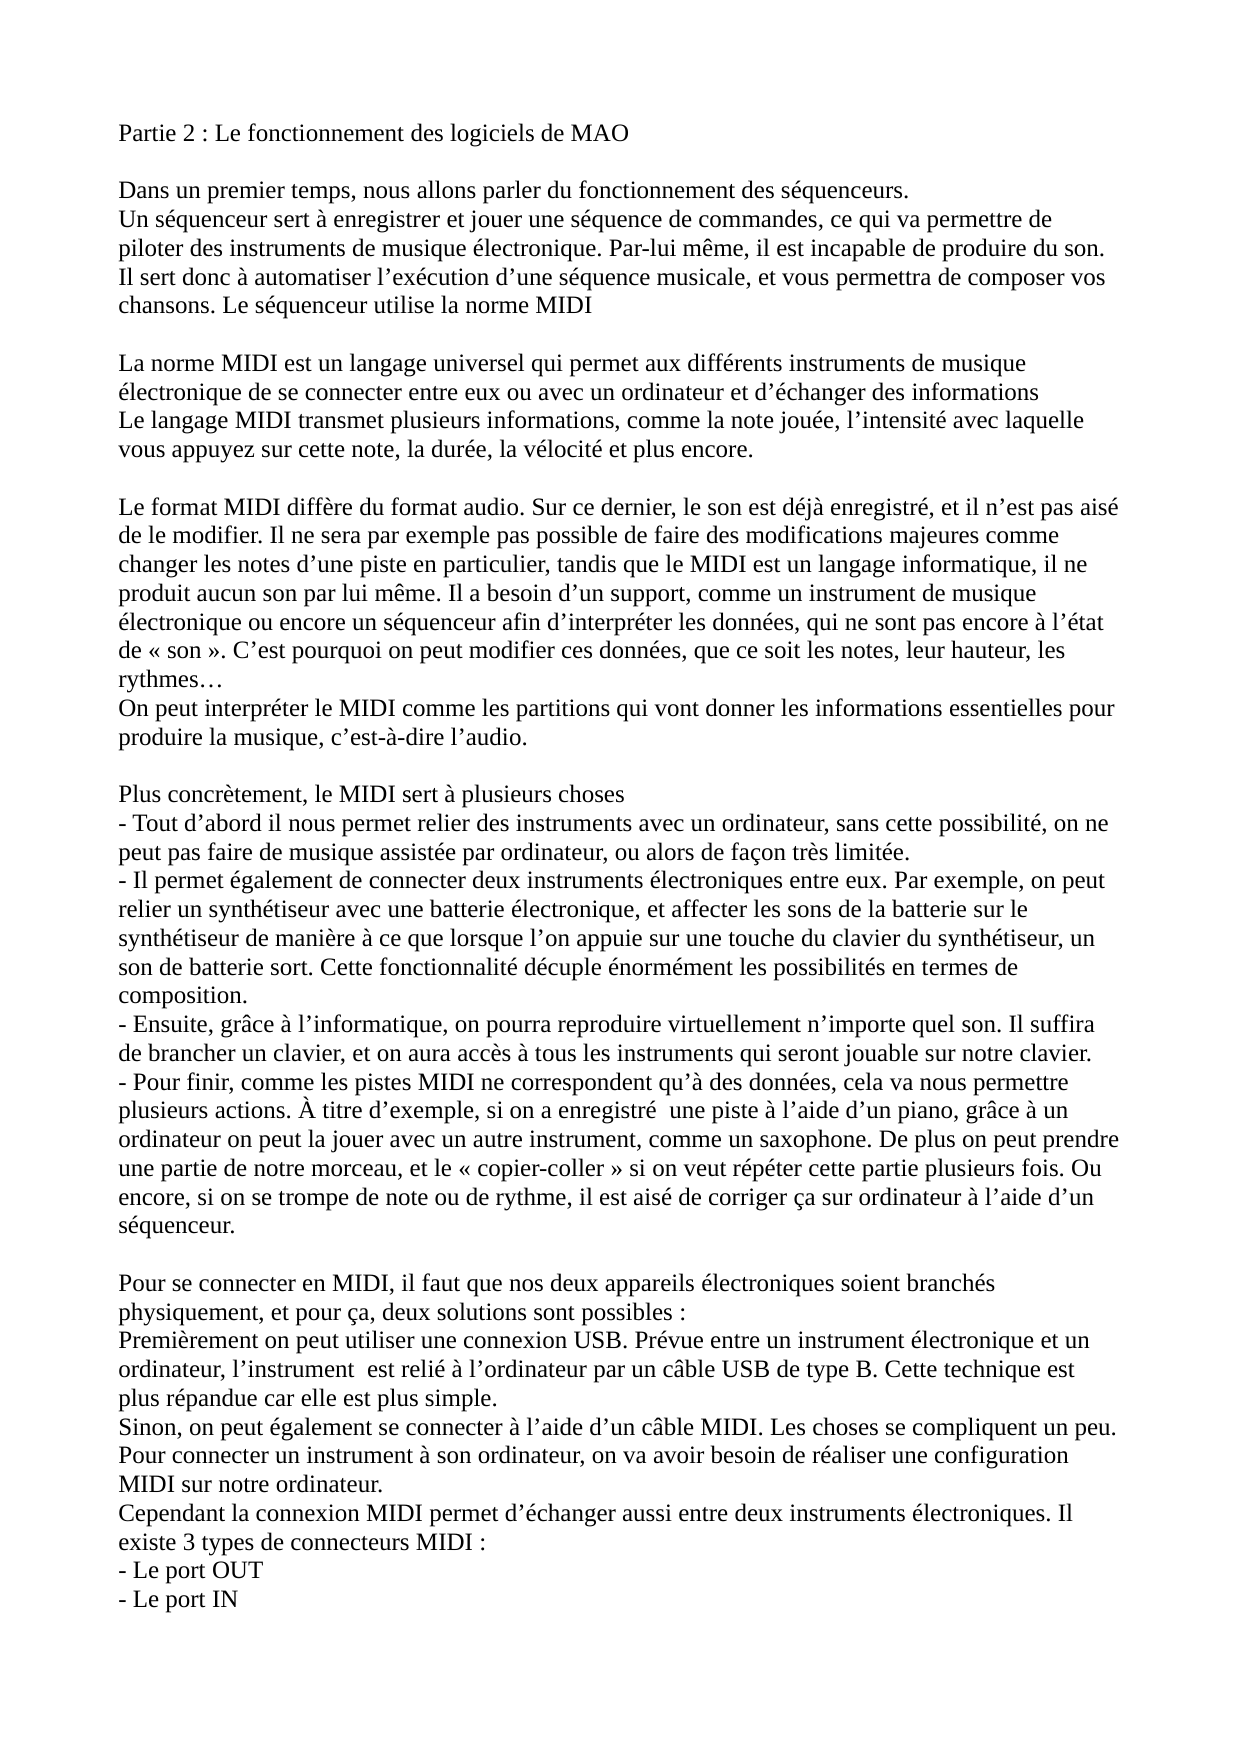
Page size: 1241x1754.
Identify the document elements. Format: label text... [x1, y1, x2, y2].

text - Tout d’abord il nous permet relier des instruments avec un ordinateur, sans cette possibilité, on ne peut pas faire de musique assistée par ordinateur, ou alors de façon très limitée. [118, 808, 1122, 866]
text Partie 2 : Le fonctionnement des logiciels de MAO [118, 118, 1122, 147]
text Sinon, on peut également se connecter à l’aide d’un câble MIDI. Les choses se compliquent un peu. Pour connecter un instrument à son ordinateur, on va avoir besoin de réaliser une configuration MIDI sur notre ordinateur. [118, 1412, 1122, 1498]
text Plus concrètement, le MIDI sert à plusieurs choses [118, 779, 1122, 808]
text - Le port IN [118, 1584, 1122, 1613]
text - Ensuite, grâce à l’informatique, on pourra reproduire virtuellement n’importe quel son. Il suffira de brancher un clavier, et on aura accès à tous les instruments qui seront jouable sur notre clavier. [118, 1009, 1122, 1067]
text Le format MIDI diffère du format audio. Sur ce dernier, le son est déjà enregistré, et il n’est pas aisé de le modifier. Il ne sera par exemple pas possible de faire des modifications majeures comme changer les notes d’une piste en particulier, tandis que le MIDI est un langage informatique, il ne produit aucun son par lui même. Il a besoin d’un support, comme un instrument de musique électronique ou encore un séquenceur afin d’interpréter les données, qui ne sont pas encore à l’état de « son ». C’est pourquoi on peut modifier ces données, que ce soit les notes, leur hauteur, les rythmes… [118, 492, 1122, 693]
text Dans un premier temps, nous allons parler du fonctionnement des séquenceurs. [118, 176, 1122, 204]
text Le langage MIDI transmet plusieurs informations, comme la note jouée, l’intensité avec laquelle vous appuyez sur cette note, la durée, la vélocité et plus encore. [118, 406, 1122, 463]
text - Pour finir, comme les pistes MIDI ne correspondent qu’à des données, cela va nous permettre plusieurs actions. À titre d’exemple, si on a enregistré une piste à l’aide d’un piano, grâce à un ordinateur on peut la jouer avec un autre instrument, comme un saxophone. De plus on peut prendre une partie de notre morceau, et le « copier-coller » si on veut répéter cette partie plusieurs fois. Ou encore, si on se trompe de note ou de rythme, il est aisé de corriger ça sur ordinateur à l’aide d’un séquenceur. [118, 1067, 1122, 1239]
text Premièrement on peut utiliser une connexion USB. Prévue entre un instrument électronique et un ordinateur, l’instrument est relié à l’ordinateur par un câble USB de type B. Cette technique est plus répandue car elle est plus simple. [118, 1326, 1122, 1412]
text Un séquenceur sert à enregistrer et jouer une séquence de commandes, ce qui va permettre de piloter des instruments de musique électronique. Par-lui même, il est incapable de produire du son. Il sert donc à automatiser l’exécution d’une séquence musicale, et vous permettra de composer vos chansons. Le séquenceur utilise la norme MIDI [118, 204, 1122, 319]
text - Le port OUT [118, 1556, 1122, 1584]
text Cependant la connexion MIDI permet d’échanger aussi entre deux instruments électroniques. Il existe 3 types de connecteurs MIDI : [118, 1498, 1122, 1556]
text La norme MIDI est un langage universel qui permet aux différents instruments de musique électronique de se connecter entre eux ou avec un ordinateur et d’échanger des informations [118, 348, 1122, 406]
text On peut interpréter le MIDI comme les partitions qui vont donner les informations essentielles pour produire la musique, c’est-à-dire l’audio. [118, 693, 1122, 751]
text - Il permet également de connecter deux instruments électroniques entre eux. Par exemple, on peut relier un synthétiseur avec une batterie électronique, et affecter les sons de la batterie sur le synthétiseur de manière à ce que lorsque l’on appuie sur une touche du clavier du synthétiseur, un son de batterie sort. Cette fonctionnalité décuple énormément les possibilités en termes de composition. [118, 866, 1122, 1009]
text Pour se connecter en MIDI, il faut que nos deux appareils électroniques soient branchés physiquement, et pour ça, deux solutions sont possibles : [118, 1268, 1122, 1326]
